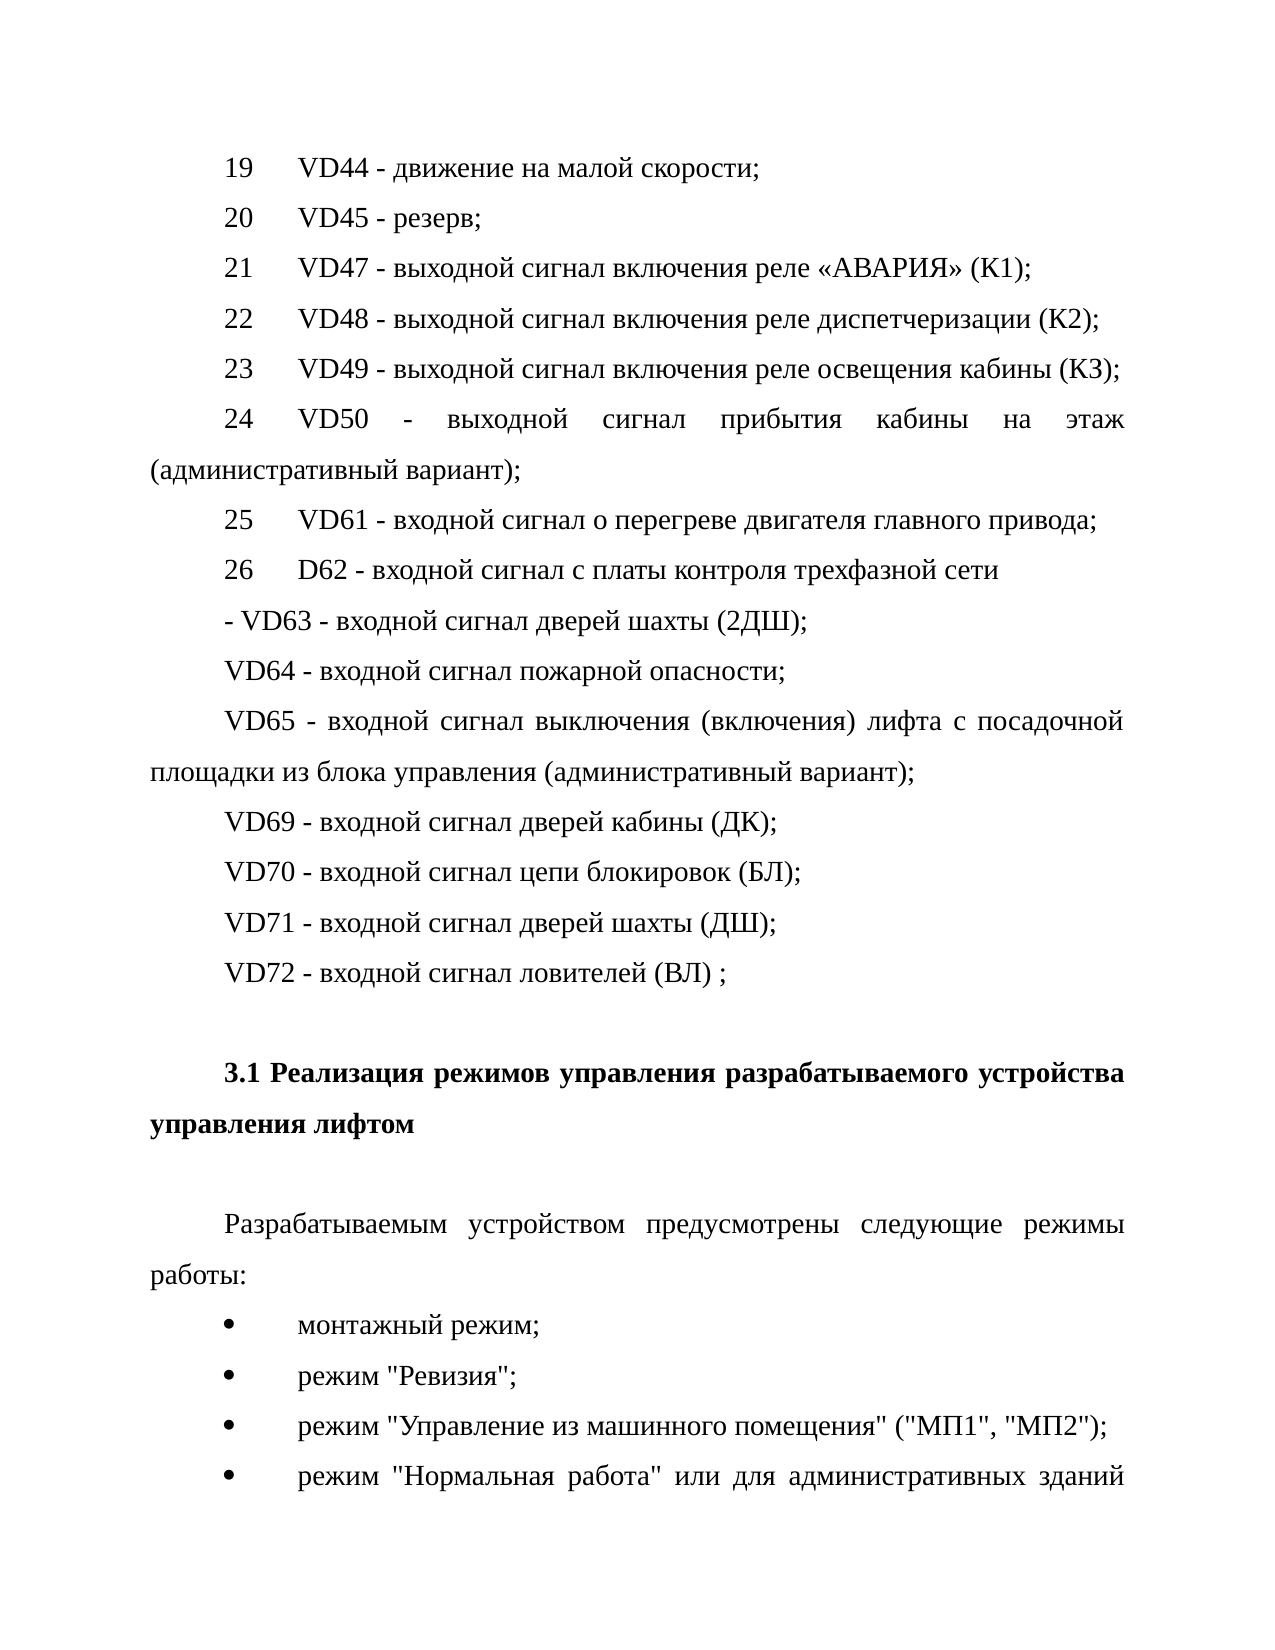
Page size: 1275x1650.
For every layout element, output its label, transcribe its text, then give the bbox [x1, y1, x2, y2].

text  режим "Ревизия"; [150, 1358, 1125, 1391]
list VD61 - входной сигнал о перегреве двигателя главного привода; [150, 502, 1125, 536]
list VD45 - резерв; [150, 200, 1125, 234]
text VD71 - входной сигнал дверей шахты (ДШ); [150, 905, 1125, 938]
list VD44 - движение на малой скорости; [150, 150, 1125, 183]
text VD64 - входной сигнал пожарной опасности; [150, 653, 1125, 687]
text 3.1 Реализация режимов управления разрабатываемого устройства управления лифтом [150, 1056, 1125, 1139]
text VD72 - входной сигнал ловителей (ВЛ) ; [150, 955, 1125, 988]
text - VD63 - входной сигнал дверей шахты (2ДШ); [150, 603, 1125, 636]
list VD48 - выходной сигнал включения реле диспетчеризации (К2); [150, 301, 1125, 334]
text VD70 - входной сигнал цепи блокировок (БЛ); [150, 854, 1125, 888]
list VD49 - выходной сигнал включения реле освещения кабины (КЗ); [150, 351, 1125, 385]
list D62 - входной сигнал с платы контроля трехфазной сети [150, 552, 1125, 586]
text  режим "Управление из машинного помещения" ("МП1", "МП2"); [150, 1408, 1125, 1442]
text Разрабатываемым устройством предусмотрены следующие режимы работы: [150, 1207, 1125, 1290]
text VD69 - входной сигнал дверей кабины (ДК); [150, 804, 1125, 838]
list VD50 - выходной сигнал прибытия кабины на этаж (административный вариант); [150, 402, 1125, 485]
text  монтажный режим; [150, 1307, 1125, 1341]
text VD65 - входной сигнал выключения (включения) лифта с посадочной площадки из блока управления (административный вариант); [150, 703, 1125, 787]
text  режим "Нормальная работа" или для административных зданий [150, 1458, 1125, 1492]
list VD47 - выходной сигнал включения реле «АВАРИЯ» (К1); [150, 251, 1125, 284]
